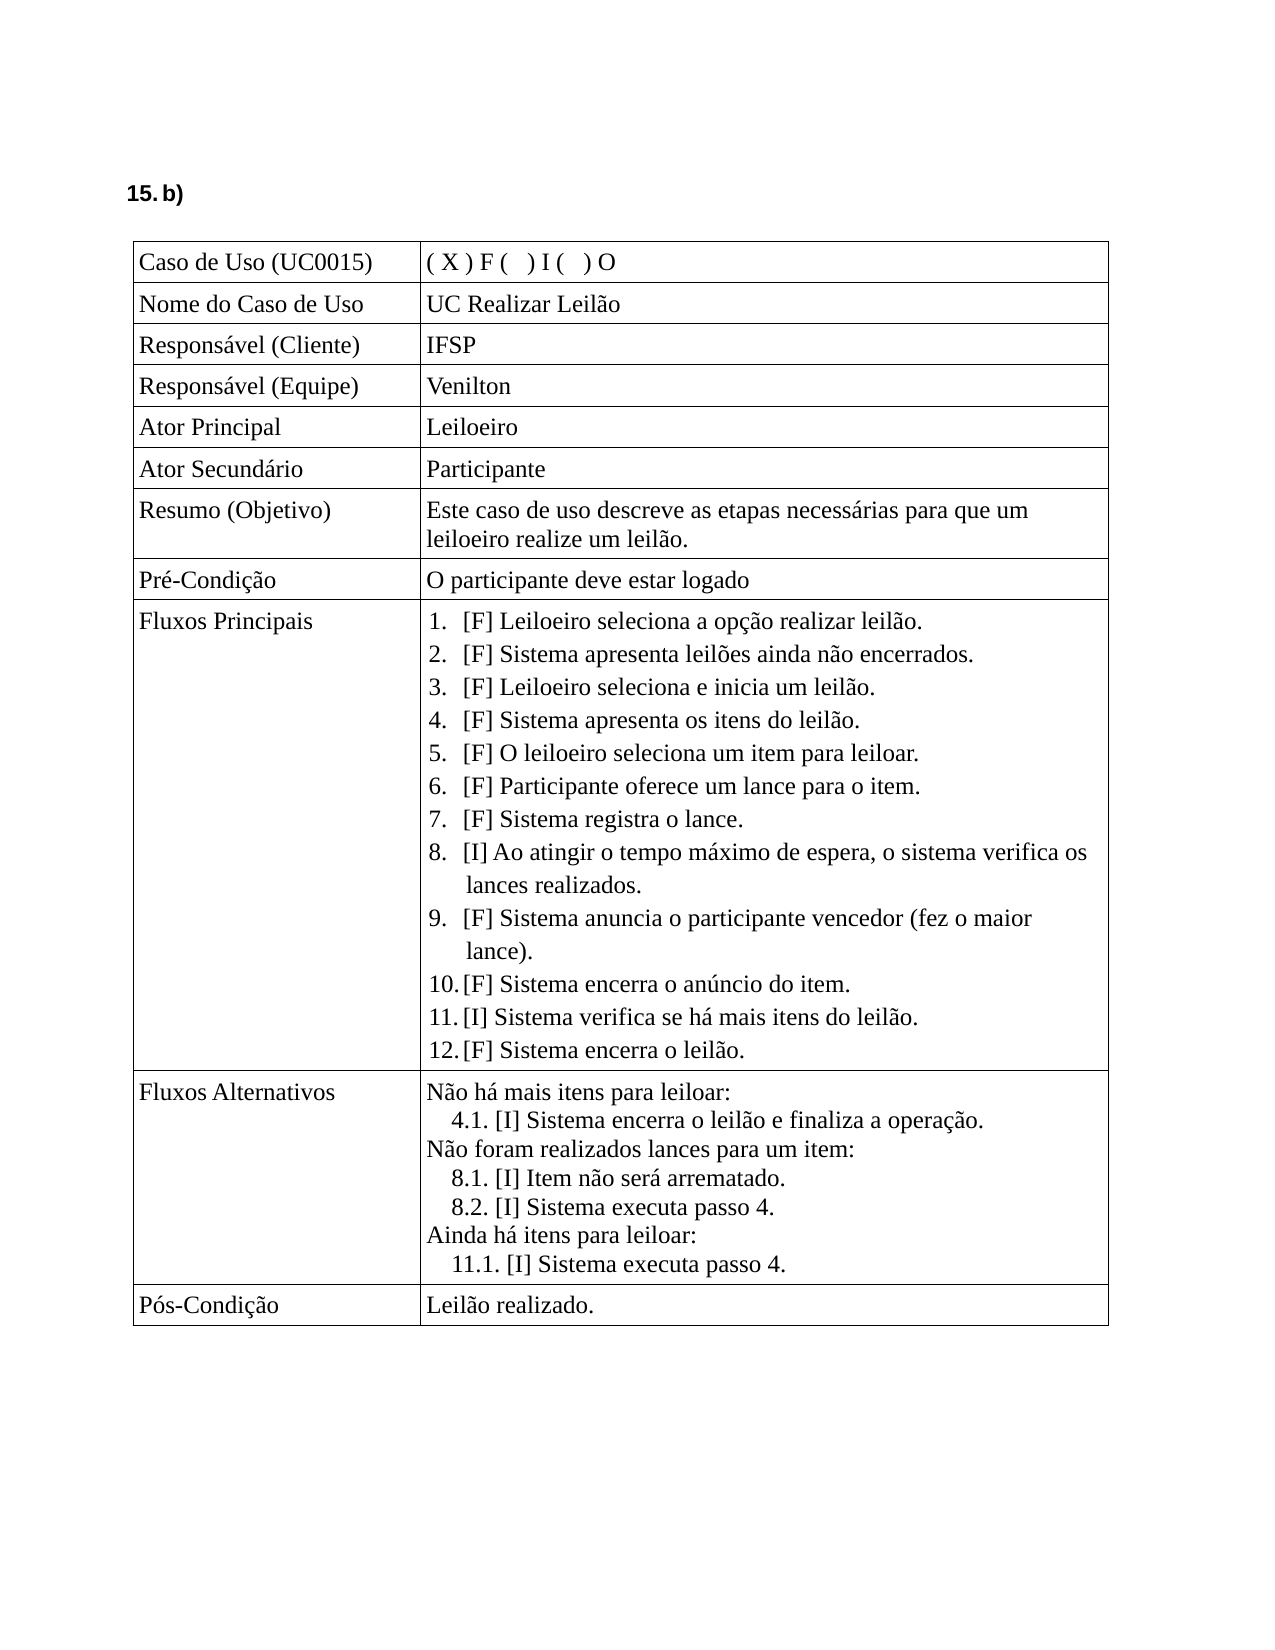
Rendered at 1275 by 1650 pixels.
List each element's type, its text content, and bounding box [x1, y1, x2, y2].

table_cell Pré-Condição [134, 559, 420, 599]
table_cell Fluxos Alternativos [134, 1071, 420, 1284]
table_cell Pós-Condição [134, 1285, 420, 1325]
table_cell Este caso de uso descreve as etapas necessárias para que um leiloeiro realize um leilão. [421, 489, 1108, 558]
table_cell O participante deve estar logado [421, 559, 1108, 599]
table_cell IFSP [421, 324, 1108, 364]
table_cell Fluxos Principais [134, 600, 420, 1070]
table_header Caso de Uso (UC0015) [134, 242, 420, 282]
table_cell Leiloeiro [421, 407, 1108, 447]
table_cell Responsável (Equipe) [134, 365, 420, 406]
table_cell Ator Principal [134, 407, 420, 447]
table_cell Nome do Caso de Uso [134, 283, 420, 323]
table_cell Participante [421, 448, 1108, 488]
table_cell Resumo (Objetivo) [134, 489, 420, 558]
list b) [126, 180, 1125, 207]
table_cell Não há mais itens para leiloar: 4.1. [I] Sistema encerra o leilão e finaliza a operação. Não foram realizados lances para um item: 8.1. [I] Item não será arrematado. 8.2. [I] Sistema executa passo 4. Ainda há itens para leiloar: 11.1. [I] Sistema executa passo 4. [421, 1071, 1108, 1284]
table_cell UC Realizar Leilão [421, 283, 1108, 323]
table_cell Ator Secundário [134, 448, 420, 488]
table_header ( X ) F ( ) I ( ) O [421, 242, 1108, 282]
table_cell Responsável (Cliente) [134, 324, 420, 364]
table_cell [F] Leiloeiro seleciona a opção realizar leilão. [F] Sistema apresenta leilões ainda não encerrados. [F] Leiloeiro seleciona e inicia um leilão. [F] Sistema apresenta os itens do leilão. [F] O leiloeiro seleciona um item para leiloar. [F] Participante oferece um lance para o item. [F] Sistema registra o lance. [I] Ao atingir o tempo máximo de espera, o sistema verifica os lances realizados. [F] Sistema anuncia o participante vencedor (fez o maior lance). [F] Sistema encerra o anúncio do item. [I] Sistema verifica se há mais itens do leilão. [F] Sistema encerra o leilão. [421, 600, 1108, 1070]
table_cell Leilão realizado. [421, 1285, 1108, 1325]
table_cell Venilton [421, 365, 1108, 406]
